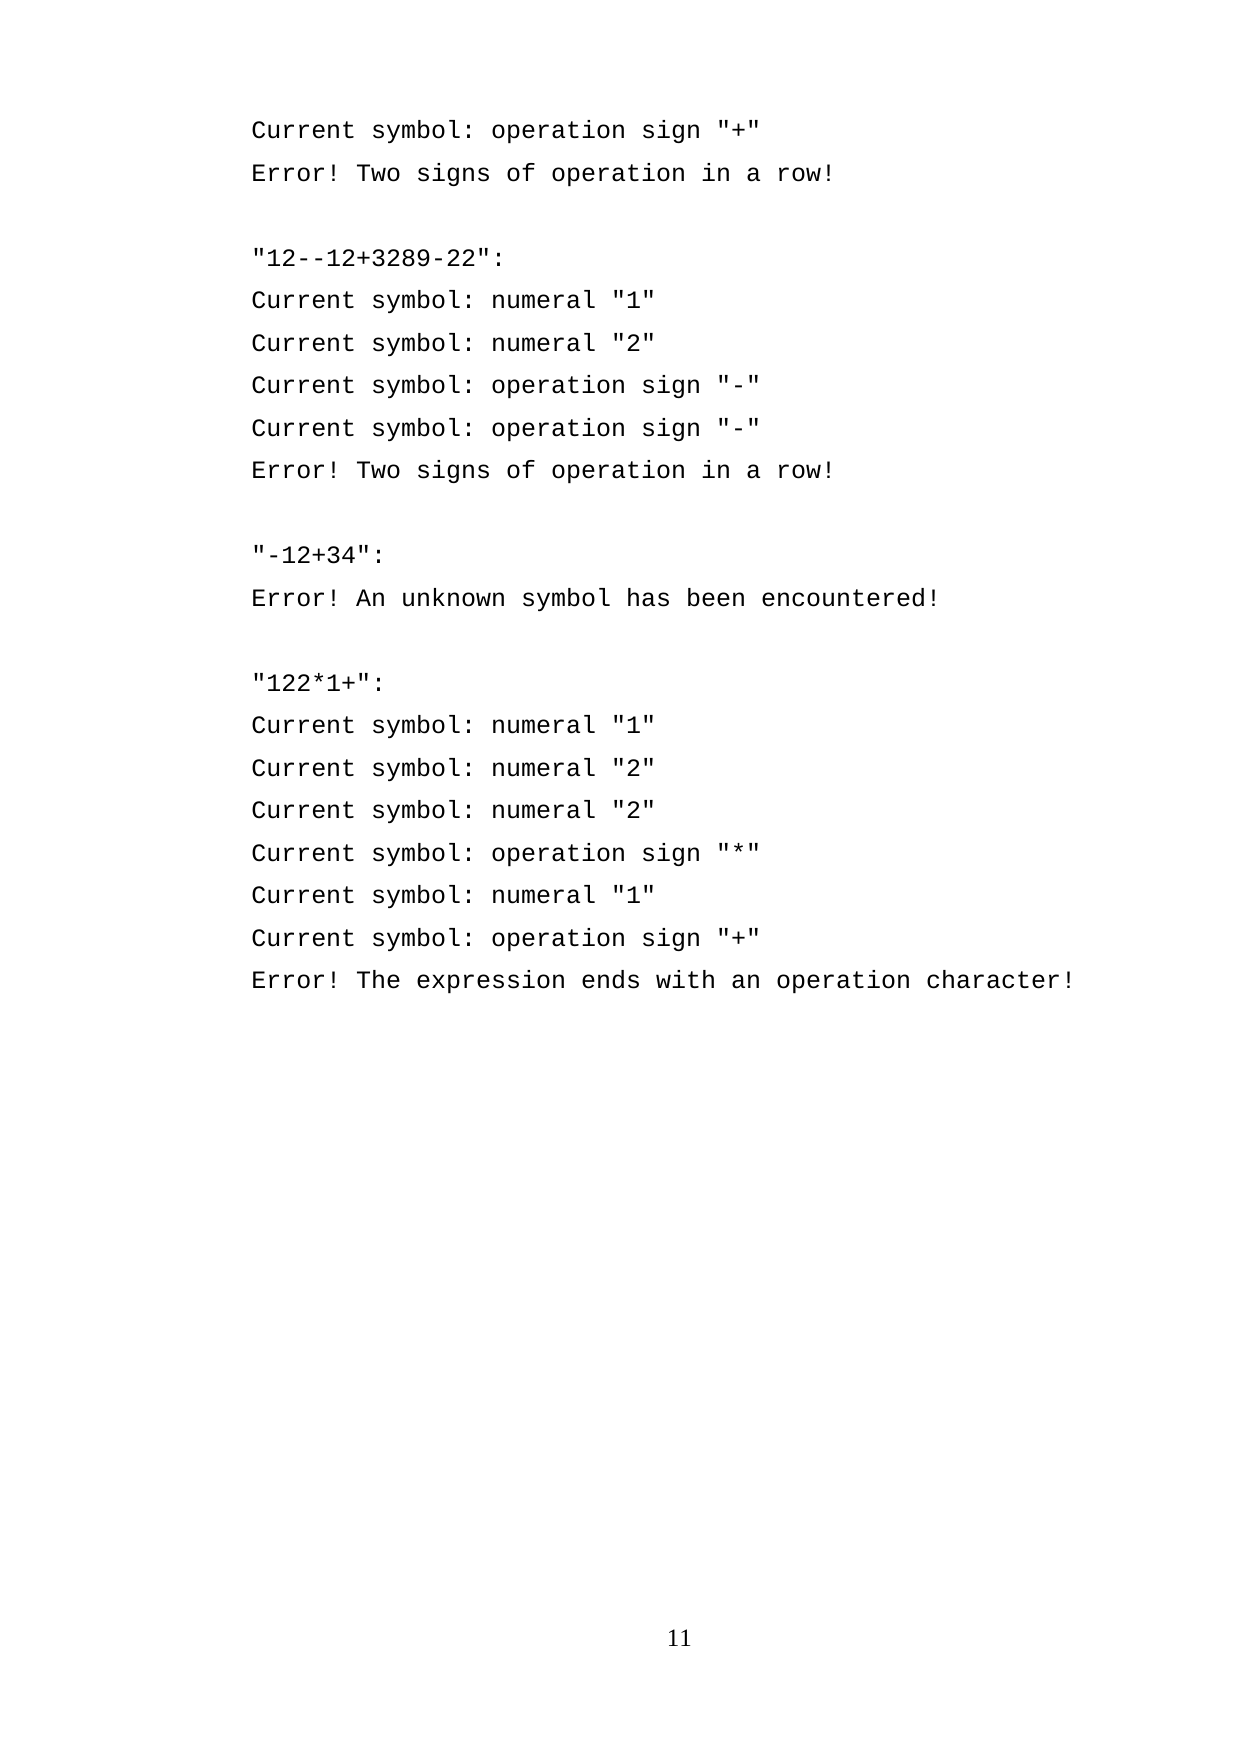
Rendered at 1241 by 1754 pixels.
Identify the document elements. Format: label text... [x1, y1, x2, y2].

text Error! An unknown symbol has been encountered! [177, 586, 1181, 614]
text Current symbol: numeral "1" [177, 288, 1181, 316]
text Current symbol: numeral "2" [177, 756, 1181, 784]
text Current symbol: operation sign "+" [177, 118, 1181, 146]
text Error! Two signs of operation in a row! [177, 458, 1181, 486]
text Current symbol: numeral "1" [177, 713, 1181, 741]
text Current symbol: operation sign "-" [177, 416, 1181, 444]
text Current symbol: numeral "1" [177, 883, 1181, 911]
text Error! The expression ends with an operation character! [177, 968, 1181, 996]
text "-12+34": [177, 543, 1181, 571]
text Current symbol: numeral "2" [177, 331, 1181, 359]
text "122*1+": [177, 671, 1181, 699]
text Error! Two signs of operation in a row! [177, 161, 1181, 189]
text Current symbol: operation sign "*" [177, 841, 1181, 869]
text Current symbol: operation sign "-" [177, 373, 1181, 401]
text Current symbol: operation sign "+" [177, 926, 1181, 954]
text "12--12+3289-22": [177, 246, 1181, 274]
text Current symbol: numeral "2" [177, 798, 1181, 826]
